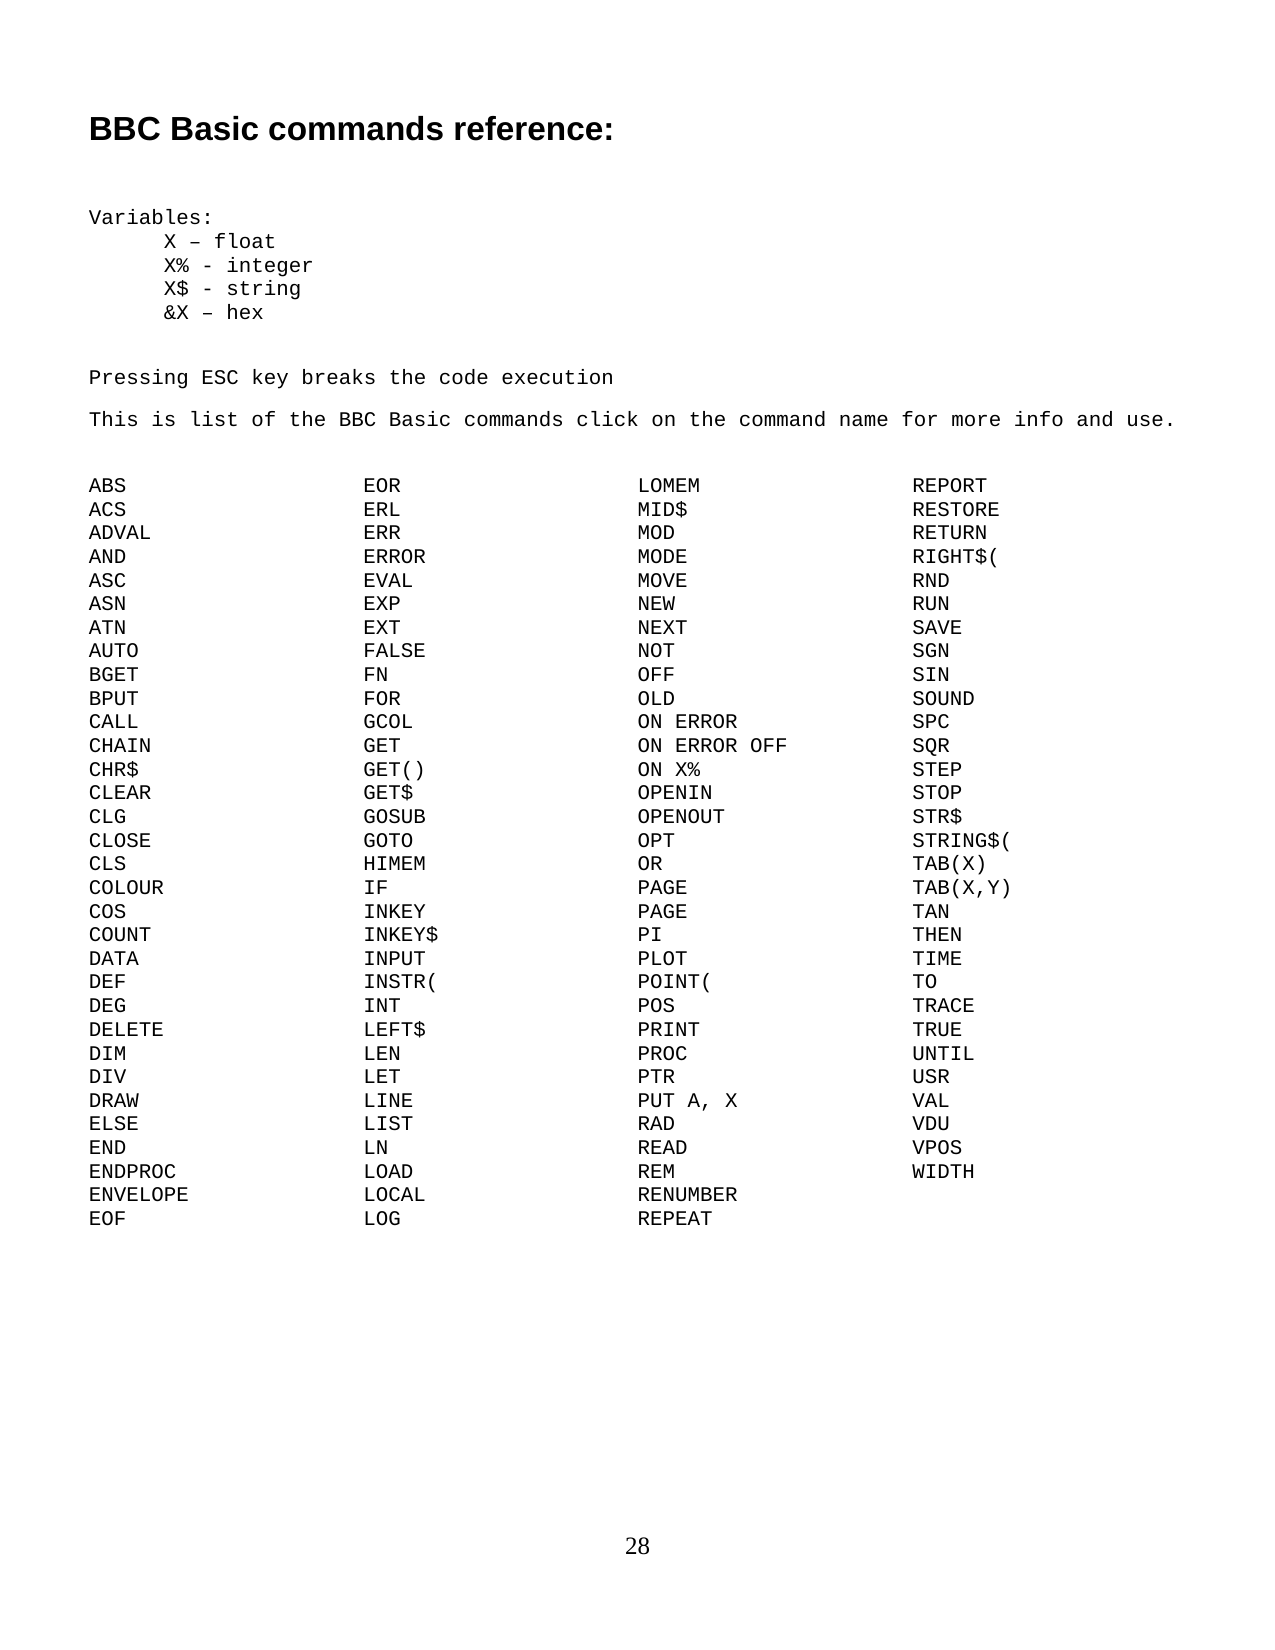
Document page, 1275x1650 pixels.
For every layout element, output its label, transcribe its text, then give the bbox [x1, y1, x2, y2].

text CHR$ [88, 759, 363, 782]
text INKEY$ [363, 924, 637, 948]
text ERROR [363, 546, 637, 569]
text EXP [363, 593, 637, 617]
text NEW [637, 593, 912, 617]
text HIMEM [363, 853, 637, 877]
text LIST [363, 1113, 637, 1137]
text WIDTH [912, 1161, 1186, 1184]
text POINT( [637, 972, 912, 995]
text RESTORE [912, 499, 1186, 522]
text X% - integer [88, 255, 1186, 278]
text LEFT$ [363, 1019, 637, 1042]
text PLOT [637, 948, 912, 972]
text EOR [363, 475, 637, 499]
text ABS [88, 475, 363, 499]
text SOUND [912, 688, 1186, 711]
text STEP [912, 759, 1186, 782]
text UNTIL [912, 1042, 1186, 1066]
text VDU [912, 1113, 1186, 1137]
text EOF [88, 1208, 363, 1232]
text X – float [88, 231, 1186, 255]
text STOP [912, 782, 1186, 806]
text ON ERROR [637, 711, 912, 735]
subtitle BBC Basic commands reference: [88, 109, 1186, 148]
text STR$ [912, 806, 1186, 830]
text DRAW [88, 1090, 363, 1113]
text ADVAL [88, 522, 363, 546]
text EXT [363, 617, 637, 641]
text SGN [912, 641, 1186, 664]
text SQR [912, 735, 1186, 759]
text ENVELOPE [88, 1184, 363, 1208]
text FN [363, 664, 637, 688]
text STRING$( [912, 830, 1186, 853]
text BPUT [88, 688, 363, 711]
text ASC [88, 569, 363, 593]
text NEXT [637, 617, 912, 641]
text MOVE [637, 569, 912, 593]
text CALL [88, 711, 363, 735]
text FALSE [363, 641, 637, 664]
text OLD [637, 688, 912, 711]
text SAVE [912, 617, 1186, 641]
text EVAL [363, 569, 637, 593]
text ELSE [88, 1113, 363, 1137]
text OFF [637, 664, 912, 688]
text POS [637, 995, 912, 1019]
text CHAIN [88, 735, 363, 759]
text LEN [363, 1042, 637, 1066]
text TAN [912, 901, 1186, 924]
text &X – hex [88, 302, 1186, 326]
text ERL [363, 499, 637, 522]
text REPEAT [637, 1208, 912, 1232]
text RAD [637, 1113, 912, 1137]
text END [88, 1137, 363, 1161]
text NOT [637, 641, 912, 664]
text GCOL [363, 711, 637, 735]
text VAL [912, 1090, 1186, 1113]
text PAGE [637, 901, 912, 924]
text PAGE [637, 877, 912, 901]
text Variables: [88, 207, 1186, 231]
text REPORT [912, 475, 1186, 499]
text CLG [88, 806, 363, 830]
text INPUT [363, 948, 637, 972]
text PI [637, 924, 912, 948]
text COS [88, 901, 363, 924]
text LOCAL [363, 1184, 637, 1208]
text SIN [912, 664, 1186, 688]
text ON ERROR OFF [637, 735, 912, 759]
text REM [637, 1161, 912, 1184]
text GET() [363, 759, 637, 782]
text TAB(X,Y) [912, 877, 1186, 901]
text USR [912, 1066, 1186, 1090]
text INSTR( [363, 972, 637, 995]
text PRINT [637, 1019, 912, 1042]
text INKEY [363, 901, 637, 924]
text LN [363, 1137, 637, 1161]
text PROC [637, 1042, 912, 1066]
text LOG [363, 1208, 637, 1232]
text COUNT [88, 924, 363, 948]
text OPENIN [637, 782, 912, 806]
text DIV [88, 1066, 363, 1090]
text THEN [912, 924, 1186, 948]
text DEF [88, 972, 363, 995]
text GET$ [363, 782, 637, 806]
text DIM [88, 1042, 363, 1066]
text INT [363, 995, 637, 1019]
text OPT [637, 830, 912, 853]
text ASN [88, 593, 363, 617]
text VPOS [912, 1137, 1186, 1161]
text MID$ [637, 499, 912, 522]
text CLOSE [88, 830, 363, 853]
text OR [637, 853, 912, 877]
text MOD [637, 522, 912, 546]
text GOSUB [363, 806, 637, 830]
text AND [88, 546, 363, 569]
text RETURN [912, 522, 1186, 546]
text AUTO [88, 641, 363, 664]
text RENUMBER [637, 1184, 912, 1208]
text TRUE [912, 1019, 1186, 1042]
text MODE [637, 546, 912, 569]
text ENDPROC [88, 1161, 363, 1184]
text ON X% [637, 759, 912, 782]
text RUN [912, 593, 1186, 617]
text CLS [88, 853, 363, 877]
text Pressing ESC key breaks the code execution [88, 367, 1186, 391]
text PUT A, X [637, 1090, 912, 1113]
text BGET [88, 664, 363, 688]
text SPC [912, 711, 1186, 735]
text RIGHT$( [912, 546, 1186, 569]
text PTR [637, 1066, 912, 1090]
text LINE [363, 1090, 637, 1113]
text DEG [88, 995, 363, 1019]
text ACS [88, 499, 363, 522]
text TRACE [912, 995, 1186, 1019]
text RND [912, 569, 1186, 593]
text IF [363, 877, 637, 901]
text TAB(X) [912, 853, 1186, 877]
text LET [363, 1066, 637, 1090]
text TO [912, 972, 1186, 995]
text GET [363, 735, 637, 759]
text DATA [88, 948, 363, 972]
text ERR [363, 522, 637, 546]
text READ [637, 1137, 912, 1161]
text LOMEM [637, 475, 912, 499]
text COLOUR [88, 877, 363, 901]
text ATN [88, 617, 363, 641]
text CLEAR [88, 782, 363, 806]
text OPENOUT [637, 806, 912, 830]
text LOAD [363, 1161, 637, 1184]
text GOTO [363, 830, 637, 853]
text FOR [363, 688, 637, 711]
text This is list of the BBC Basic commands click on the command name for more info and use. [88, 409, 1186, 433]
text DELETE [88, 1019, 363, 1042]
text TIME [912, 948, 1186, 972]
text X$ - string [88, 278, 1186, 302]
